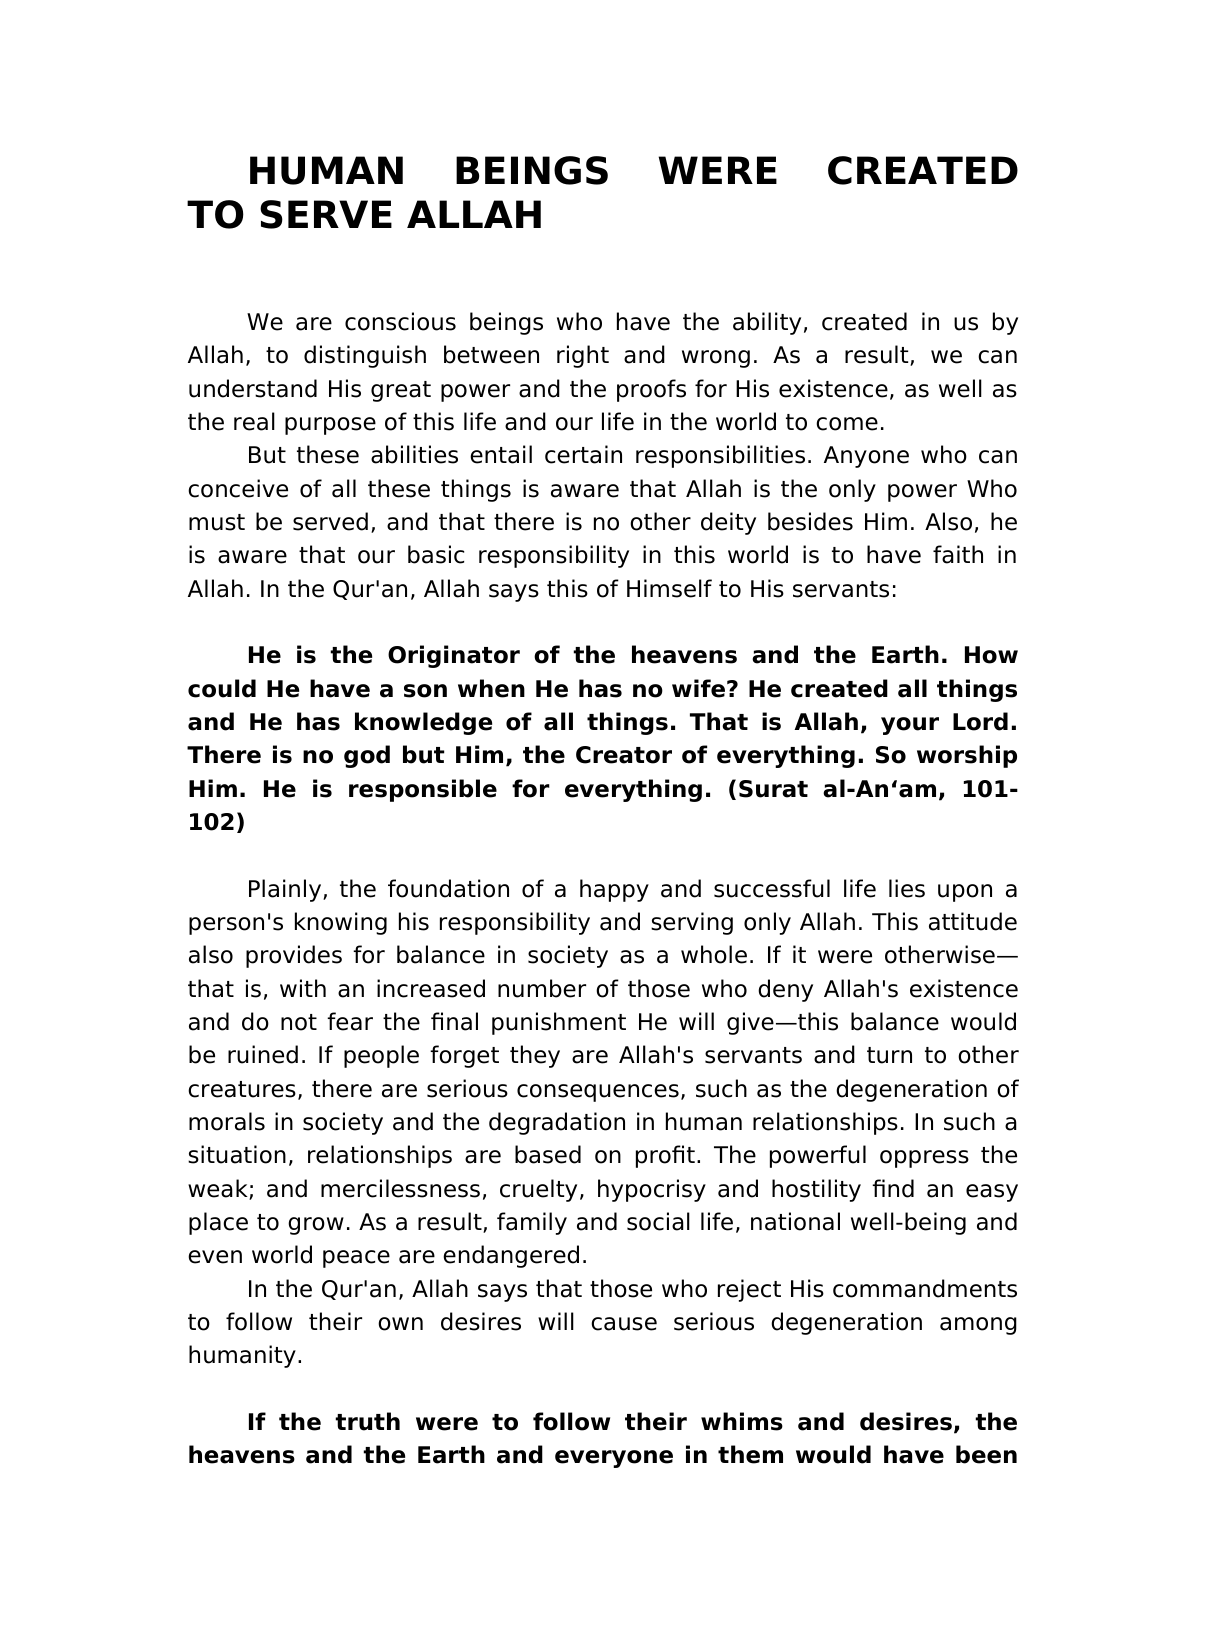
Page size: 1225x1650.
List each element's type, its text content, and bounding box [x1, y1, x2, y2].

text He is the Originator of the heavens and the Earth. How could He have a son when He has no wife? He created all things and He has knowledge of all things. That is Allah, your Lord. There is no god but Him, the Creator of everything. So worship Him. He is responsible for everything. (Surat al-An‘am, 101-102) [187, 637, 1020, 837]
text But these abilities entail certain responsibilities. Anyone who can conceive of all these things is aware that Allah is the only power Who must be served, and that there is no other deity besides Him. Also, he is aware that our basic responsibility in this world is to have faith in Allah. In the Qur'an, Allah says this of Himself to His servants: [187, 437, 1020, 604]
text In the Qur'an, Allah says that those who reject His commandments to follow their own desires will cause serious degeneration among humanity. [187, 1271, 1020, 1371]
text HUMAN BEINGS WERE CREATED TO SERVE ALLAH [187, 150, 1020, 237]
text We are conscious beings who have the ability, created in us by Allah, to distinguish between right and wrong. As a result, we can understand His great power and the proofs for His existence, as well as the real purpose of this life and our life in the world to come. [187, 304, 1020, 437]
text Plainly, the foundation of a happy and successful life lies upon a person's knowing his responsibility and serving only Allah. This attitude also provides for balance in society as a whole. If it were otherwise—that is, with an increased number of those who deny Allah's existence and do not fear the final punishment He will give—this balance would be ruined. If people forget they are Allah's servants and turn to other creatures, there are serious consequences, such as the degeneration of morals in society and the degradation in human relationships. In such a situation, relationships are based on profit. The powerful oppress the weak; and mercilessness, cruelty, hypocrisy and hostility find an easy place to grow. As a result, family and social life, national well-being and even world peace are endangered. [187, 871, 1020, 1271]
text If the truth were to follow their whims and desires, the heavens and the Earth and everyone in them would have been [187, 1404, 1020, 1471]
